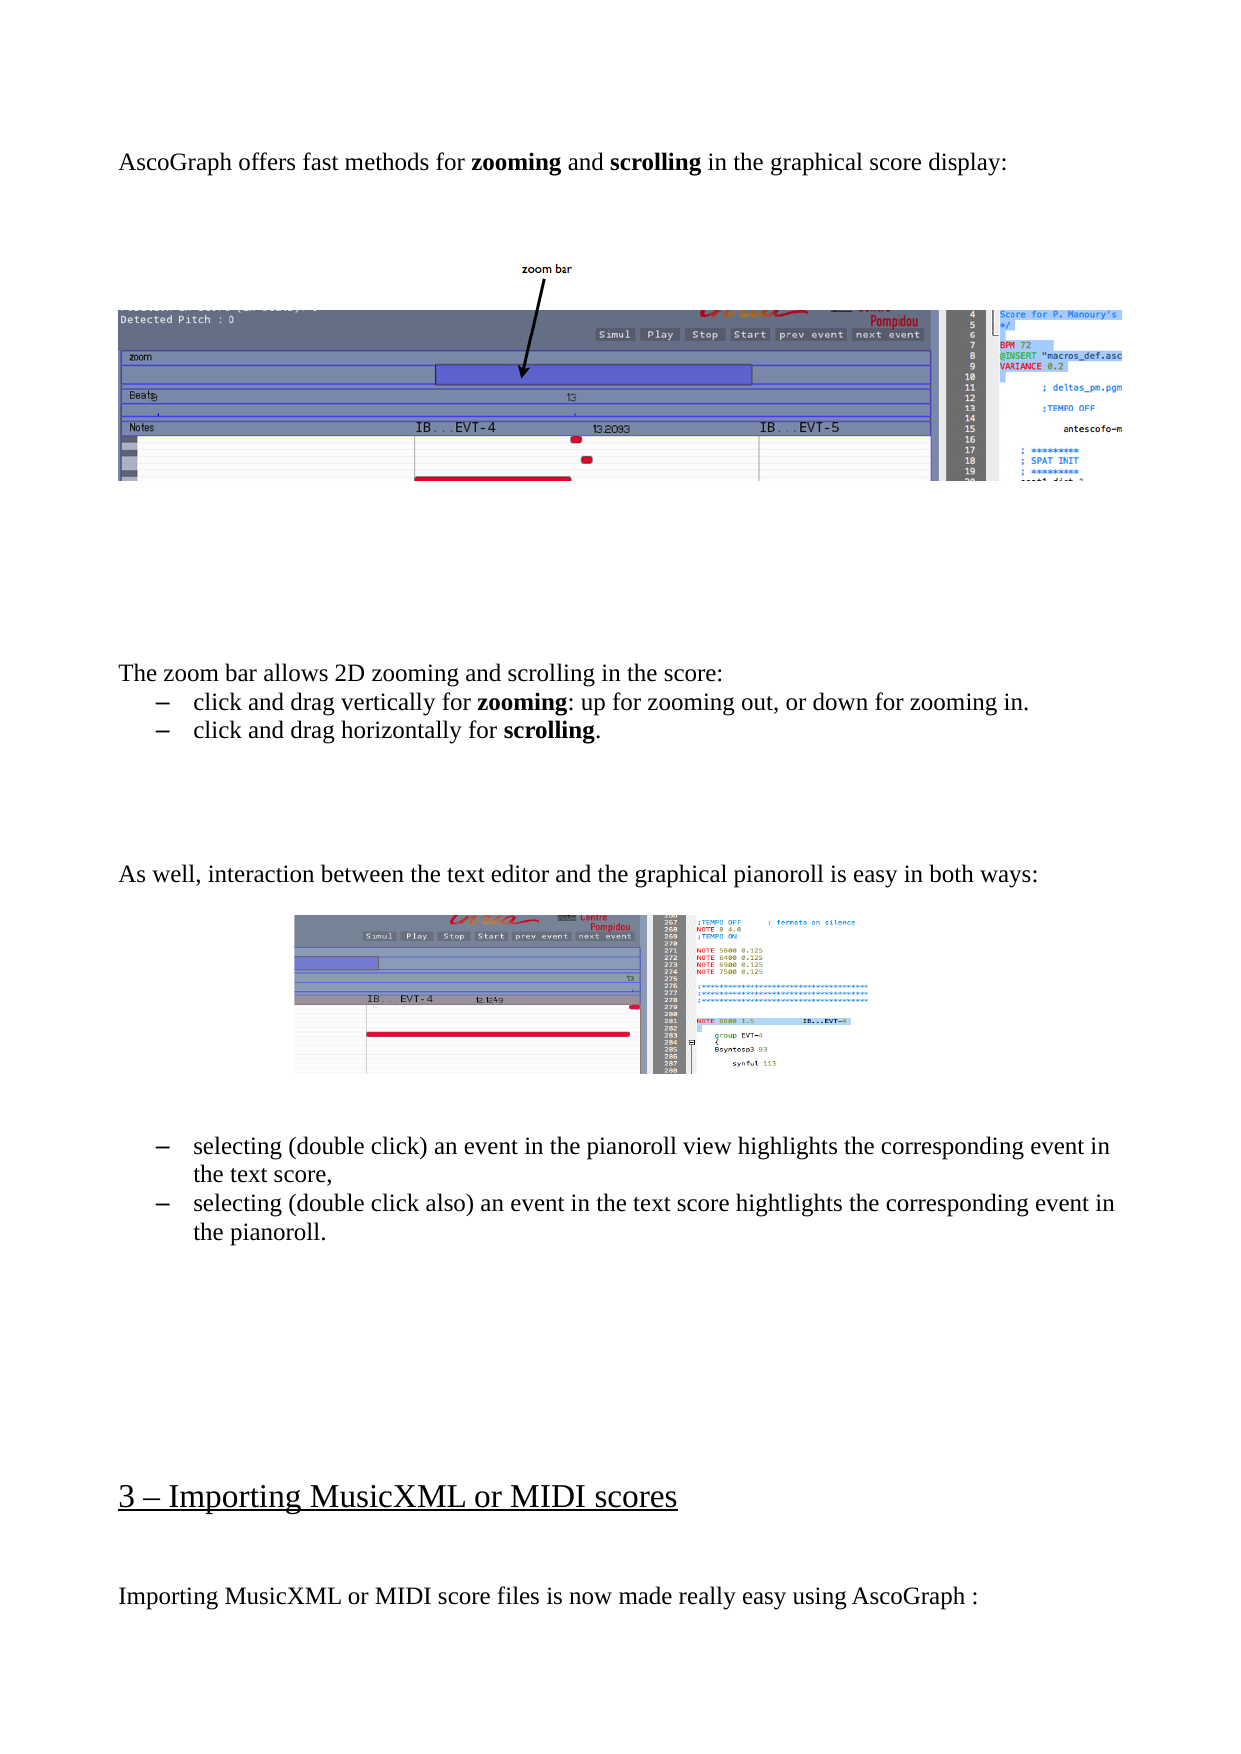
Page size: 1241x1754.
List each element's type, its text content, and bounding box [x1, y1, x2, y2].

text AscoGraph offers fast methods for zooming and scrolling in the graphical score display: [118, 147, 1122, 176]
list click and drag horizontally for scrolling. [156, 716, 1122, 744]
text As well, interaction between the text editor and the graphical pianoroll is easy in both ways: [118, 859, 1122, 888]
picture [294, 915, 868, 1074]
text Importing MusicXML or MIDI score files is now made really easy using AscoGraph : [118, 1581, 1122, 1610]
text 3 – Importing MusicXML or MIDI scores [118, 1476, 1122, 1514]
picture [118, 261, 1123, 486]
list selecting (double click) an event in the pianoroll view highlights the corresponding event in the text score, [156, 1131, 1122, 1188]
list click and drag vertically for zooming: up for zooming out, or down for zooming in. [156, 687, 1122, 716]
text The zoom bar allows 2D zooming and scrolling in the score: [118, 658, 1122, 687]
list selecting (double click also) an event in the text score hightlights the corresponding event in the pianoroll. [156, 1188, 1122, 1246]
